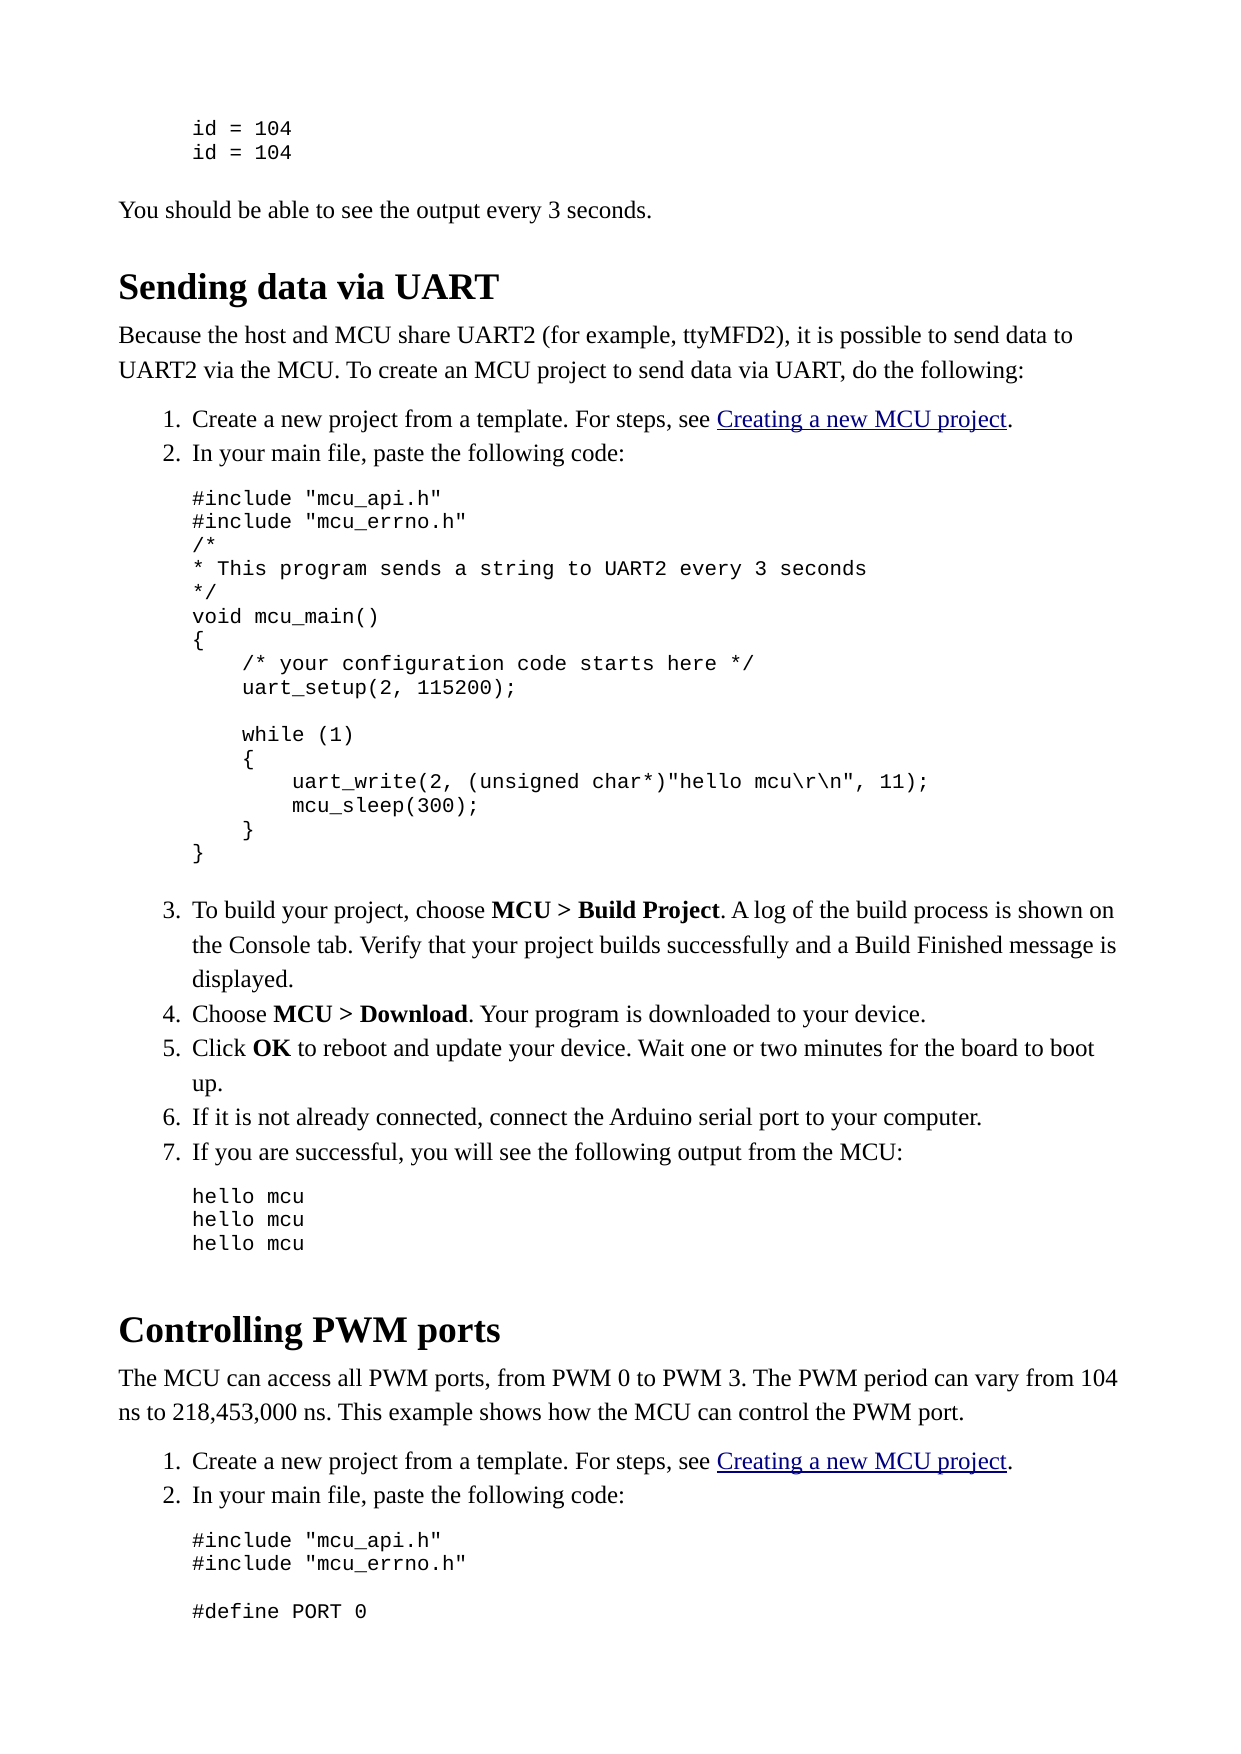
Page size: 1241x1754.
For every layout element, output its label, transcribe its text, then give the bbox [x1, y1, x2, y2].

list Create a new project from a template. For steps, see Creating a new MCU project. [162, 1446, 1122, 1475]
list #include "mcu_errno.h" [162, 1553, 1122, 1577]
list while (1) [162, 724, 1122, 748]
list { [162, 748, 1122, 771]
list */ [162, 582, 1122, 606]
list } [162, 842, 1122, 866]
list To build your project, choose MCU > Build Project. A log of the build process is shown on the Console tab. Verify that your project builds successfully and a Build Finished message is displayed. [162, 895, 1122, 993]
list void mcu_main() [162, 606, 1122, 629]
list hello mcu [162, 1209, 1122, 1233]
subtitle Sending data via UART [118, 265, 1122, 308]
list uart_write(2, (unsigned char*)"hello mcu\r\n", 11); [162, 771, 1122, 795]
list /* your configuration code starts here */ [162, 653, 1122, 677]
list } [162, 818, 1122, 842]
list If it is not already connected, connect the Arduino serial port to your computer. [162, 1102, 1122, 1131]
text Because the host and MCU share UART2 (for example, ttyMFD2), it is possible to send data to UART2 via the MCU. To create an MCU project to send data via UART, do the following: [118, 320, 1122, 384]
list Create a new project from a template. For steps, see Creating a new MCU project. [162, 404, 1122, 433]
list * This program sends a string to UART2 every 3 seconds [162, 558, 1122, 582]
list #include "mcu_api.h" [162, 1530, 1122, 1553]
subtitle Controlling PWM ports [118, 1307, 1122, 1350]
list hello mcu [162, 1186, 1122, 1209]
list #define PORT 0 [162, 1601, 1122, 1624]
list Click OK to reboot and update your device. Wait one or two minutes for the board to boot up. [162, 1033, 1122, 1096]
list #include "mcu_api.h" [162, 487, 1122, 511]
list In your main file, paste the following code: [162, 438, 1122, 467]
list id = 104 [162, 142, 1122, 165]
list Choose MCU > Download. Your program is downloaded to your device. [162, 999, 1122, 1027]
text The MCU can access all PWM ports, from PWM 0 to PWM 3. The PWM period can vary from 104 ns to 218,453,000 ns. This example shows how the MCU can control the PWM port. [118, 1363, 1122, 1426]
list In your main file, paste the following code: [162, 1481, 1122, 1509]
list id = 104 [162, 118, 1122, 142]
list hello mcu [162, 1233, 1122, 1257]
text You should be able to see the output every 3 seconds. [118, 195, 1122, 224]
list mcu_sleep(300); [162, 795, 1122, 818]
list /* [162, 535, 1122, 558]
list uart_setup(2, 115200); [162, 677, 1122, 700]
list { [162, 629, 1122, 653]
list #include "mcu_errno.h" [162, 511, 1122, 535]
list If you are successful, you will see the following output from the MCU: [162, 1137, 1122, 1165]
